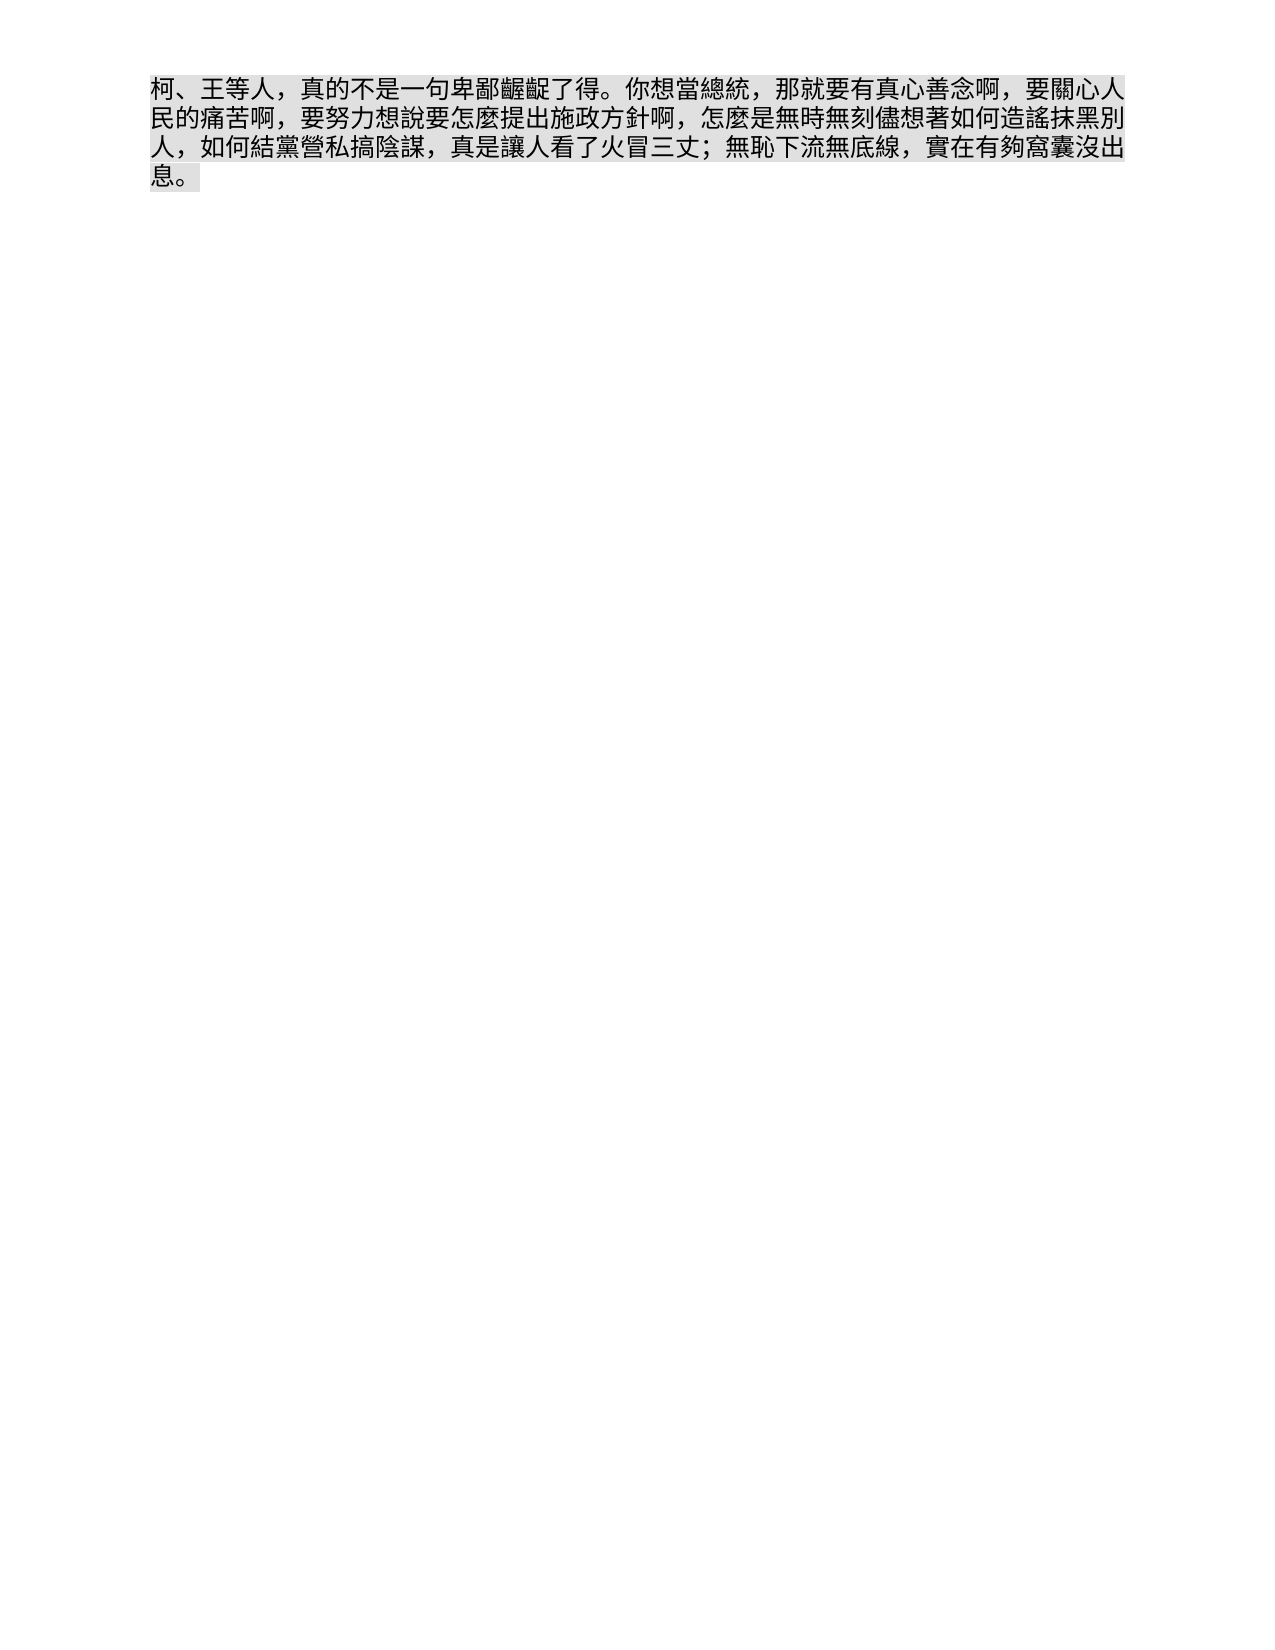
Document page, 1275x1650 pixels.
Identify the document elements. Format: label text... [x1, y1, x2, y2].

text 卡韓政變 (159)：一個謎 陳真 2019.09.03. 有個好朋友曾經很興奮跑來找我，說她遇到了真愛。為什麼呢？她說，有一天，一個人坐在咖啡廳，卻有人主動送上一顆鑽戒，說要跟她做朋友，讓她很感動。我說，妳不是遇到真愛，恐怕是遇到騙子了。但她不信，依舊沉醉在突如其來的愛情之中。 後來，她帶 "真愛" 來找我，想請我鑑定。見完面之後，我勸她趕緊連夜逃走，但她還是不信，於是我也就不多說了。幾個月後，她哭哭啼啼跑來找我，對方確實是個騙子。 我常納悶人們的識人能力。一般狀況下，人都差不多，但是那些極端例子卻理當很容易就能看出來。為什麼呢？因為人的言行思維與價值觀，必然具有一種內在一致性，不可能偽裝。 而且，同樣的基本言行模式會反覆出現。好人壞人都一樣，你不需要知道一個人的全部資訊，光是講幾句話就足以判斷，甚至哪怕只是一個眼神都足以洩露一個人之真實為人。這就好比一顆臭雞蛋，咬一口就想吐，豈有可能得把整顆臭雞蛋都吃光才知道臭？ 我是要講郭台銘和柯文哲。過去，我們也許一時難以評價，但是當他們公開講了許多鳥話做了無數窩囊卑鄙的鳥事之後，事實上一切早已一目了然，難道你還真的看不出來這是一些什麼樣的人？每天造謠抹黑扯濫污，搞了幾個月還不夠嗎？這樣你還看不出來？這樣一些無恥下流的卑鄙混蛋，好話說盡，壞事做絕，居然也會有人支持？真是很不可思議。 你要投票給誰，旁人當然管不著，但我實在很難想像至今還會有人想投給郭台銘或柯文哲。投給這樣一些心術不正行事詭詐齷齪的混蛋，對我來說，這真的是個謎。為何人們會這樣或那樣看人，實在是一件很奇怪的事。就如同怎麼會有人說雄才大略的韓國瑜是個草包，真不可思議。郭台銘和柯文哲才是如假包換的大草包。事實上，我在五、六年前就這樣形容柯文哲，那是如此顯而易見的一件事。 爭執這些其實毫無意義，因為這根本不需要爭議，對我而言，這就像一加一等於二那樣無可爭議。韓國瑜如果是草包，那麼，我這輩子沒見過幾個人不是草包。同理，如果說郭台銘很有什麼國際觀，那我這輩子根本沒見過幾個沒有國際觀的人。以前在台南住社區，左鄰右舍很多歐巴桑的國際觀應該都跟郭台銘差不多。聽她們講起公眾事務，我真的很無言。 看文章要會看出作者原意，我並不是想說誰的好話或壞話，而只是想說明某種不可思議的感覺。這樣一種感覺，經常對我產生一種很大的困惑。比方說，很多女同事平常很喜歡傳來一些所謂 "好可愛、好可愛" 的幼兒圖片或動物圖片，但我往往不覺得 "好可愛好可愛"，而是覺得好做作好噁心。 例如，時下很多女生拍照，不知道為什麼，總喜歡噘著嘴，實在有夠難看，但我知道她們肯定是覺得這樣噘著嘴很可愛。這於是就成為一個謎，為何人與人之間的品味、美感與道德感會有這麼大的落差？ 過去半年多以來，台灣就像中了邪似的，每天就是抹黑韓國瑜，無所不用其極。包括郭、柯、王等人，真的不是一句卑鄙齷齪了得。你想當總統，那就要有真心善念啊，要關心人民的痛苦啊，要努力想說要怎麼提出施政方針啊，怎麼是無時無刻儘想著如何造謠抹黑別人，如何結黨營私搞陰謀，真是讓人看了火冒三丈；無恥下流無底線，實在有夠窩囊沒出息。 [150, 75, 1125, 192]
